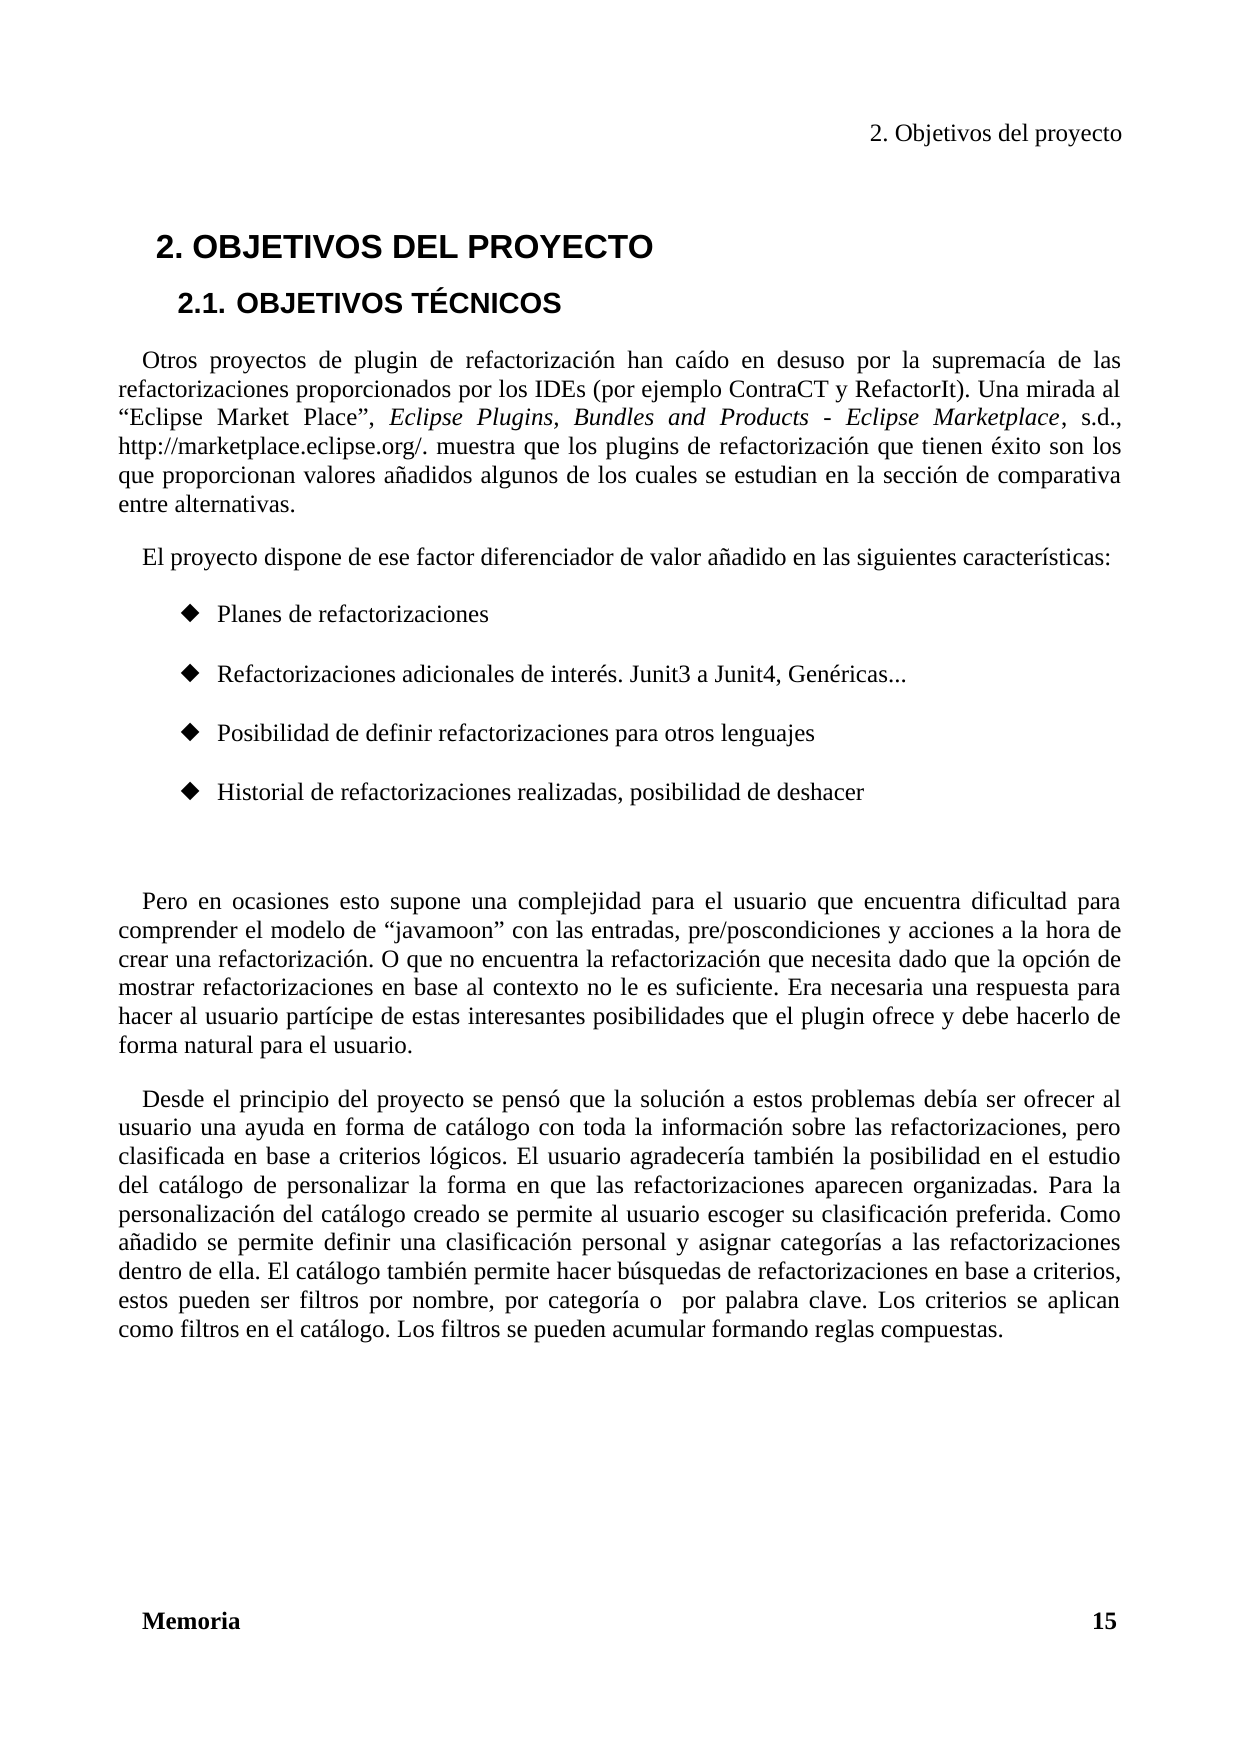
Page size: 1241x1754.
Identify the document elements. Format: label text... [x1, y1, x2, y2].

list Historial de refactorizaciones realizadas, posibilidad de deshacer [179, 773, 1122, 807]
text El proyecto dispone de ese factor diferenciador de valor añadido en las siguientes características: [118, 542, 1122, 571]
list Planes de refactorizaciones [179, 596, 1122, 630]
text Desde el principio del proyecto se pensó que la solución a estos problemas debía ser ofrecer al usuario una ayuda en forma de catálogo con toda la información sobre las refactorizaciones, pero clasificada en base a criterios lógicos. El usuario agradecería también la posibilidad en el estudio del catálogo de personalizar la forma en que las refactorizaciones aparecen organizadas. Para la personalización del catálogo creado se permite al usuario escoger su clasificación preferida. Como añadido se permite definir una clasificación personal y asignar categorías a las refactorizaciones dentro de ella. El catálogo también permite hacer búsquedas de refactorizaciones en base a criterios, estos pueden ser filtros por nombre, por categoría o por palabra clave. Los criterios se aplican como filtros en el catálogo. Los filtros se pueden acumular formando reglas compuestas. [118, 1084, 1122, 1342]
list Refactorizaciones adicionales de interés. Junit3 a Junit4, Genéricas... [179, 655, 1122, 689]
subtitle Objetivos del proyecto [156, 227, 1122, 266]
text Otros proyectos de plugin de refactorización han caído en desuso por la supremacía de las refactorizaciones proporcionados por los IDEs (por ejemplo ContraCT y RefactorIt). Una mirada al “Eclipse Market Place”, Eclipse Plugins, Bundles and Products - Eclipse Marketplace, s.d., http://marketplace.eclipse.org/. muestra que los plugins de refactorización que tienen éxito son los que proporcionan valores añadidos algunos de los cuales se estudian en la sección de comparativa entre alternativas. [118, 345, 1122, 517]
text Pero en ocasiones esto supone una complejidad para el usuario que encuentra dificultad para comprender el modelo de “javamoon” con las entradas, pre/poscondiciones y acciones a la hora de crear una refactorización. O que no encuentra la refactorización que necesita dado que la opción de mostrar refactorizaciones en base al contexto no le es suficiente. Era necesaria una respuesta para hacer al usuario partícipe de estas interesantes posibilidades que el plugin ofrece y debe hacerlo de forma natural para el usuario. [118, 886, 1122, 1059]
list Posibilidad de definir refactorizaciones para otros lenguajes [179, 714, 1122, 748]
subtitle Objetivos Técnicos [177, 286, 1122, 320]
